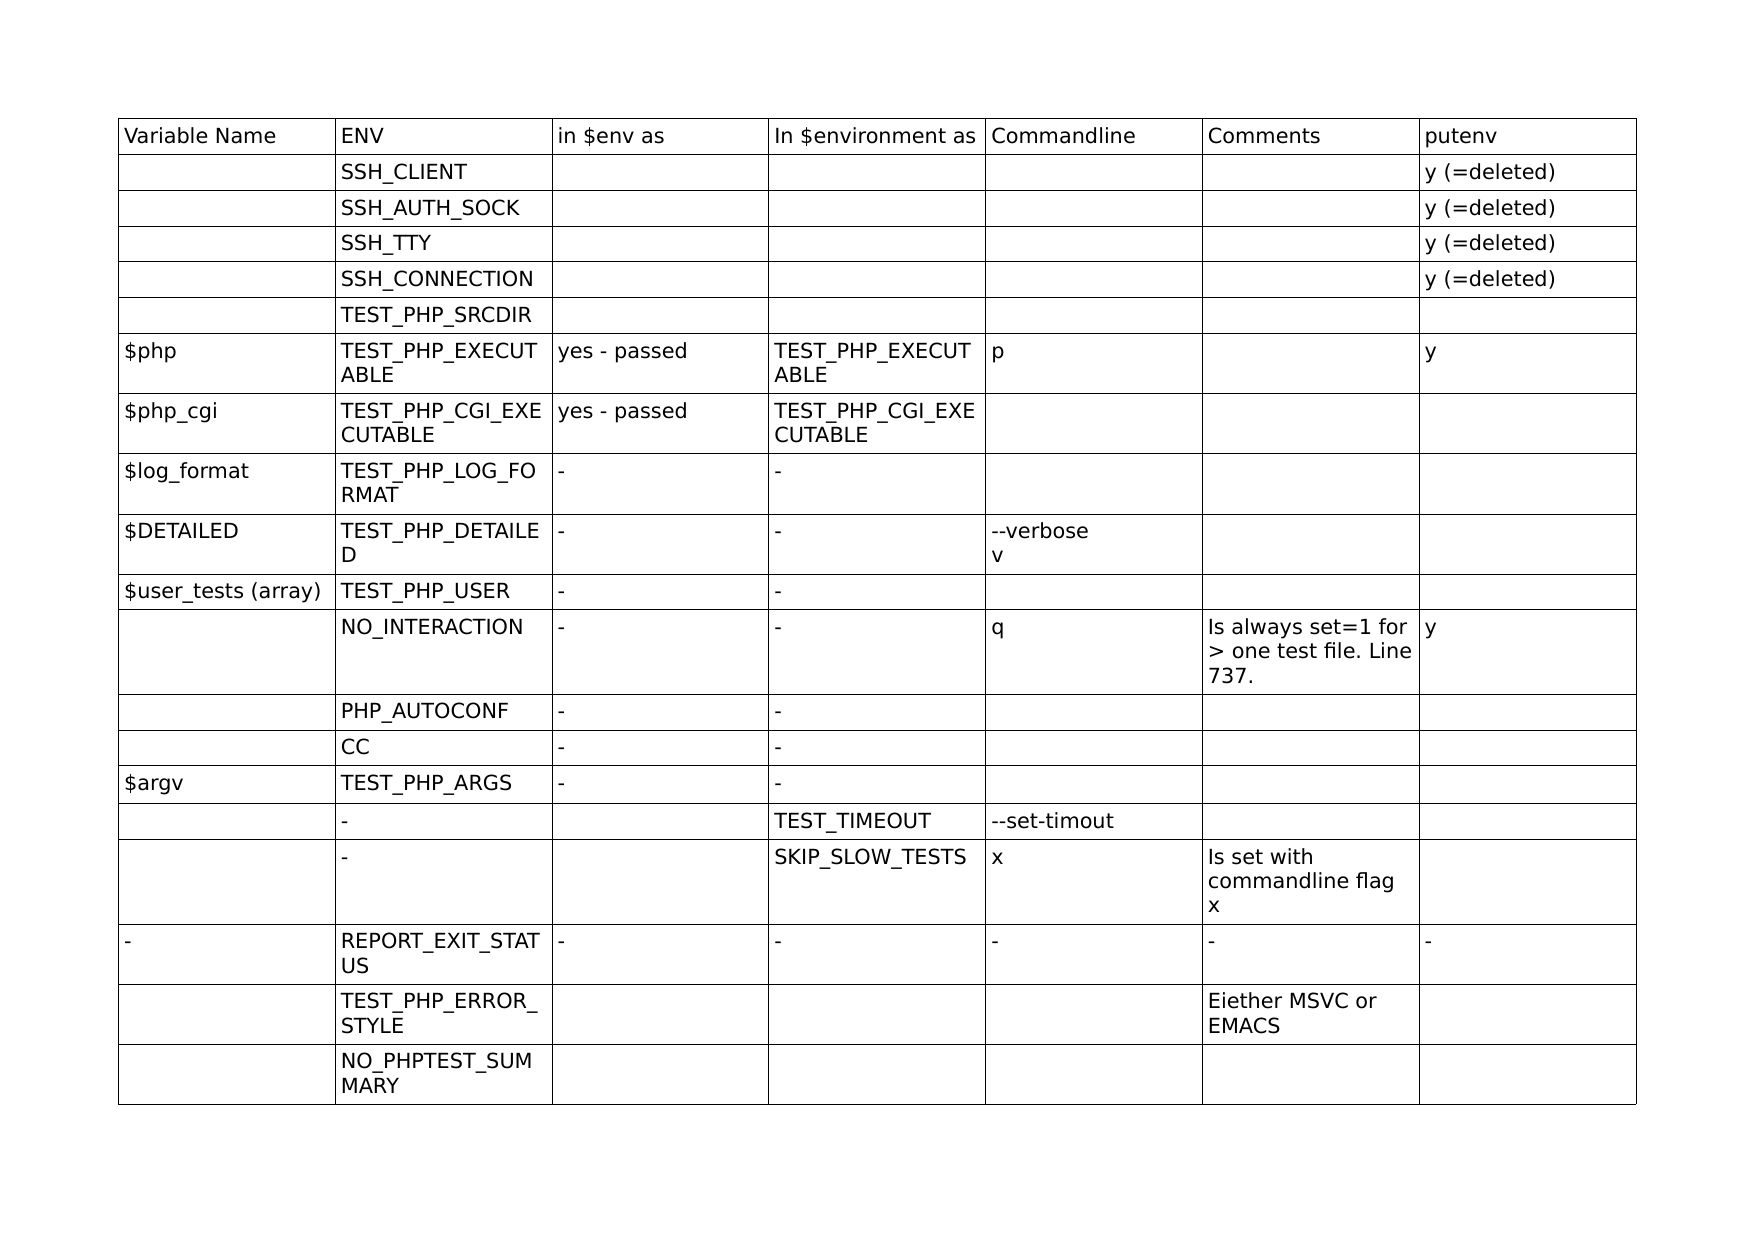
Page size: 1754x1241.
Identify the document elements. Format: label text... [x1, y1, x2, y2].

table_cell TEST_PHP_CGI_EXECUTABLE [336, 394, 552, 453]
table_cell [1203, 394, 1419, 453]
table_cell [986, 695, 1202, 729]
table_cell [553, 1045, 768, 1104]
table_cell - [119, 925, 335, 984]
table_cell TEST_PHP_EXECUTABLE [769, 334, 985, 393]
table_header Comments [1203, 119, 1419, 154]
table_cell Eiether MSVC or EMACS [1203, 985, 1419, 1044]
table_cell [553, 840, 768, 923]
table_cell TEST_PHP_USER [336, 575, 552, 609]
table_cell [986, 985, 1202, 1044]
table_cell [769, 262, 985, 297]
table_cell [1203, 155, 1419, 190]
table_header in $env as [553, 119, 768, 154]
table_cell NO_INTERACTION [336, 610, 552, 694]
table_cell y (=deleted) [1420, 155, 1636, 190]
table_cell [1203, 766, 1419, 803]
table_cell [1203, 298, 1419, 333]
table_cell [1203, 731, 1419, 765]
table_cell [1203, 334, 1419, 393]
table_cell - [769, 925, 985, 984]
table_cell - [769, 695, 985, 729]
table_cell - [336, 840, 552, 923]
table_cell [553, 155, 768, 190]
table_cell - [553, 766, 768, 803]
table_cell - [553, 695, 768, 729]
table_cell - [769, 766, 985, 803]
table_cell [1203, 454, 1419, 513]
table_cell [1420, 575, 1636, 609]
table_cell [1420, 1045, 1636, 1104]
table_cell y [1420, 610, 1636, 694]
table_cell - [553, 610, 768, 694]
table_cell $DETAILED [119, 515, 335, 573]
table_cell [1203, 695, 1419, 729]
table_cell - [769, 575, 985, 609]
table_cell [1420, 985, 1636, 1044]
table_cell [1420, 840, 1636, 923]
table_cell SSH_CONNECTION [336, 262, 552, 297]
table_cell [119, 840, 335, 923]
table_cell [553, 191, 768, 226]
table_cell [119, 731, 335, 765]
table_cell - [553, 515, 768, 573]
table_cell - [769, 454, 985, 513]
table_cell - [1203, 925, 1419, 984]
table_cell [986, 155, 1202, 190]
table_cell TEST_PHP_DETAILED [336, 515, 552, 573]
table_cell [553, 262, 768, 297]
table_cell [119, 610, 335, 694]
table_cell [1420, 394, 1636, 453]
table_cell [1203, 191, 1419, 226]
table_cell [119, 298, 335, 333]
table_cell - [553, 731, 768, 765]
table_cell [769, 985, 985, 1044]
table_cell y (=deleted) [1420, 262, 1636, 297]
table_cell - [553, 454, 768, 513]
table_cell TEST_PHP_ARGS [336, 766, 552, 803]
table_cell [553, 298, 768, 333]
table_cell [1420, 766, 1636, 803]
table_cell [119, 155, 335, 190]
table_cell $argv [119, 766, 335, 803]
table_cell Is set with commandline flag x [1203, 840, 1419, 923]
table_cell [986, 454, 1202, 513]
table_cell SKIP_SLOW_TESTS [769, 840, 985, 923]
table_cell [553, 985, 768, 1044]
table_cell [119, 262, 335, 297]
table_cell $log_format [119, 454, 335, 513]
table_cell REPORT_EXIT_STATUS [336, 925, 552, 984]
table_cell [986, 731, 1202, 765]
table_cell [1203, 515, 1419, 573]
table_cell [1420, 515, 1636, 573]
table_cell [986, 298, 1202, 333]
table_header ENV [336, 119, 552, 154]
table_cell y (=deleted) [1420, 227, 1636, 261]
table_cell y (=deleted) [1420, 191, 1636, 226]
table_cell CC [336, 731, 552, 765]
table_cell NO_PHPTEST_SUMMARY [336, 1045, 552, 1104]
table_cell - [769, 515, 985, 573]
table_cell q [986, 610, 1202, 694]
table_header Variable Name [119, 119, 335, 154]
table_cell [1203, 227, 1419, 261]
table_cell [1420, 695, 1636, 729]
table_cell SSH_TTY [336, 227, 552, 261]
table_cell [119, 191, 335, 226]
table_cell TEST_PHP_LOG_FORMAT [336, 454, 552, 513]
table_cell [1420, 298, 1636, 333]
table_cell TEST_PHP_EXECUTABLE [336, 334, 552, 393]
table_cell --set-timout [986, 804, 1202, 839]
table_cell [986, 1045, 1202, 1104]
table_cell - [769, 610, 985, 694]
table_cell - [336, 804, 552, 839]
table_cell [769, 155, 985, 190]
table_cell [986, 394, 1202, 453]
table_cell yes - passed [553, 394, 768, 453]
table_cell [986, 575, 1202, 609]
table_cell - [986, 925, 1202, 984]
table_cell --verbose v [986, 515, 1202, 573]
table_cell [1420, 804, 1636, 839]
table_cell SSH_CLIENT [336, 155, 552, 190]
table_cell [1420, 454, 1636, 513]
table_header Commandline [986, 119, 1202, 154]
table_cell [119, 1045, 335, 1104]
table_cell TEST_PHP_ERROR_STYLE [336, 985, 552, 1044]
table_cell TEST_PHP_CGI_EXECUTABLE [769, 394, 985, 453]
table_cell [119, 227, 335, 261]
table_cell [769, 191, 985, 226]
table_cell $php [119, 334, 335, 393]
table_cell [1203, 804, 1419, 839]
table_cell Is always set=1 for > one test file. Line 737. [1203, 610, 1419, 694]
table_cell [769, 1045, 985, 1104]
table_header In $environment as [769, 119, 985, 154]
table_cell SSH_AUTH_SOCK [336, 191, 552, 226]
table_cell [986, 191, 1202, 226]
table_cell [119, 695, 335, 729]
table_cell [1203, 1045, 1419, 1104]
table_cell [986, 766, 1202, 803]
table_cell [986, 227, 1202, 261]
table_cell [1420, 731, 1636, 765]
table_cell [1203, 575, 1419, 609]
table_cell [553, 227, 768, 261]
table_cell [986, 262, 1202, 297]
table_cell PHP_AUTOCONF [336, 695, 552, 729]
table_cell TEST_TIMEOUT [769, 804, 985, 839]
table_header putenv [1420, 119, 1636, 154]
table_cell - [1420, 925, 1636, 984]
table_cell yes - passed [553, 334, 768, 393]
table_cell [119, 985, 335, 1044]
table_cell [553, 804, 768, 839]
table_cell y [1420, 334, 1636, 393]
table_cell [119, 804, 335, 839]
table_cell - [553, 575, 768, 609]
table_cell x [986, 840, 1202, 923]
table_cell [1203, 262, 1419, 297]
table_cell $php_cgi [119, 394, 335, 453]
table_cell [769, 227, 985, 261]
table_cell p [986, 334, 1202, 393]
table_cell $user_tests (array) [119, 575, 335, 609]
table_cell [769, 298, 985, 333]
table_cell - [769, 731, 985, 765]
table_cell - [553, 925, 768, 984]
table_cell TEST_PHP_SRCDIR [336, 298, 552, 333]
